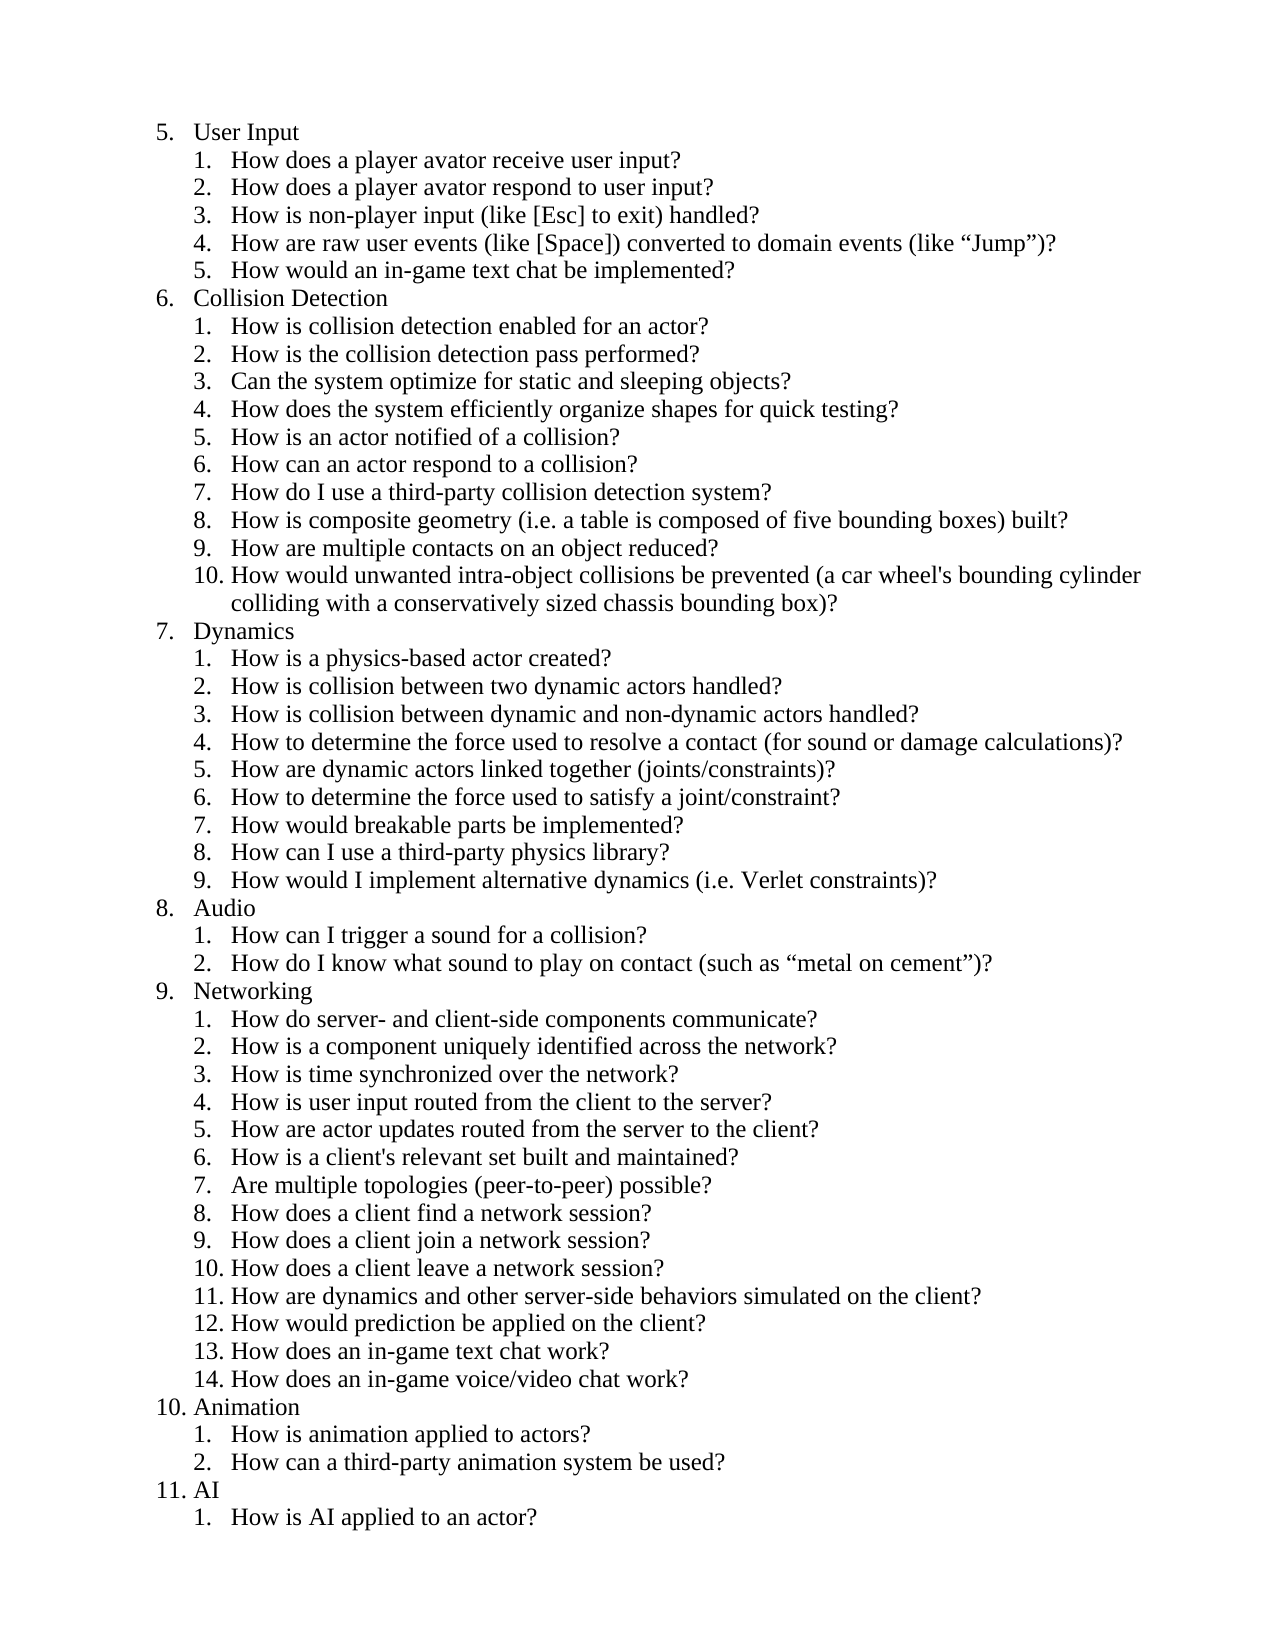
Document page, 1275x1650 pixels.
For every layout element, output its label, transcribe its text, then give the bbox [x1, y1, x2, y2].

list How can I trigger a sound for a collision? [193, 922, 1157, 949]
list Can the system optimize for static and sleeping objects? [193, 367, 1157, 395]
list How are dynamics and other server-side behaviors simulated on the client? [193, 1282, 1157, 1309]
list How do server- and client-side components communicate? [193, 1005, 1157, 1032]
list How can I use a third-party physics library? [193, 838, 1157, 866]
list How is collision detection enabled for an actor? [193, 312, 1157, 340]
list How is AI applied to an actor? [193, 1503, 1157, 1531]
list How to determine the force used to resolve a contact (for sound or damage calculations)? [193, 728, 1157, 755]
list Networking [156, 977, 1157, 1005]
list How would prediction be applied on the client? [193, 1309, 1157, 1337]
list How is user input routed from the client to the server? [193, 1088, 1157, 1116]
list How would an in-game text chat be implemented? [193, 257, 1157, 284]
list How do I use a third-party collision detection system? [193, 478, 1157, 506]
list How does a client find a network session? [193, 1199, 1157, 1226]
list How is an actor notified of a collision? [193, 423, 1157, 451]
list How does a client join a network session? [193, 1226, 1157, 1254]
list How does an in-game voice/video chat work? [193, 1365, 1157, 1393]
list How can an actor respond to a collision? [193, 451, 1157, 478]
list How are actor updates routed from the server to the client? [193, 1116, 1157, 1143]
list How can a third-party animation system be used? [193, 1448, 1157, 1476]
list How does the system efficiently organize shapes for quick testing? [193, 395, 1157, 423]
list Animation [156, 1393, 1157, 1420]
list How is collision between dynamic and non-dynamic actors handled? [193, 700, 1157, 728]
list How does a player avator respond to user input? [193, 173, 1157, 201]
list Are multiple topologies (peer-to-peer) possible? [193, 1171, 1157, 1199]
list Collision Detection [156, 284, 1157, 312]
list How does a player avator receive user input? [193, 146, 1157, 173]
list Audio [156, 894, 1157, 922]
list User Input [156, 118, 1157, 146]
list How do I know what sound to play on contact (such as “metal on cement”)? [193, 949, 1157, 977]
list How is time synchronized over the network? [193, 1060, 1157, 1088]
list How is collision between two dynamic actors handled? [193, 672, 1157, 700]
list How is the collision detection pass performed? [193, 340, 1157, 367]
list How does an in-game text chat work? [193, 1337, 1157, 1365]
list How is a client's relevant set built and maintained? [193, 1143, 1157, 1171]
list Dynamics [156, 617, 1157, 644]
list How would unwanted intra-object collisions be prevented (a car wheel's bounding cylinder colliding with a conservatively sized chassis bounding box)? [193, 561, 1157, 617]
list How to determine the force used to satisfy a joint/constraint? [193, 783, 1157, 811]
list How is non-player input (like [Esc] to exit) handled? [193, 201, 1157, 229]
list How are raw user events (like [Space]) converted to domain events (like “Jump”)? [193, 229, 1157, 257]
list How are dynamic actors linked together (joints/constraints)? [193, 755, 1157, 783]
list AI [156, 1476, 1157, 1503]
list How is a component uniquely identified across the network? [193, 1032, 1157, 1060]
list How is composite geometry (i.e. a table is composed of five bounding boxes) built? [193, 506, 1157, 534]
list How is animation applied to actors? [193, 1420, 1157, 1448]
list How does a client leave a network session? [193, 1254, 1157, 1282]
list How would breakable parts be implemented? [193, 811, 1157, 838]
list How are multiple contacts on an object reduced? [193, 534, 1157, 561]
list How is a physics-based actor created? [193, 644, 1157, 672]
list How would I implement alternative dynamics (i.e. Verlet constraints)? [193, 866, 1157, 894]
